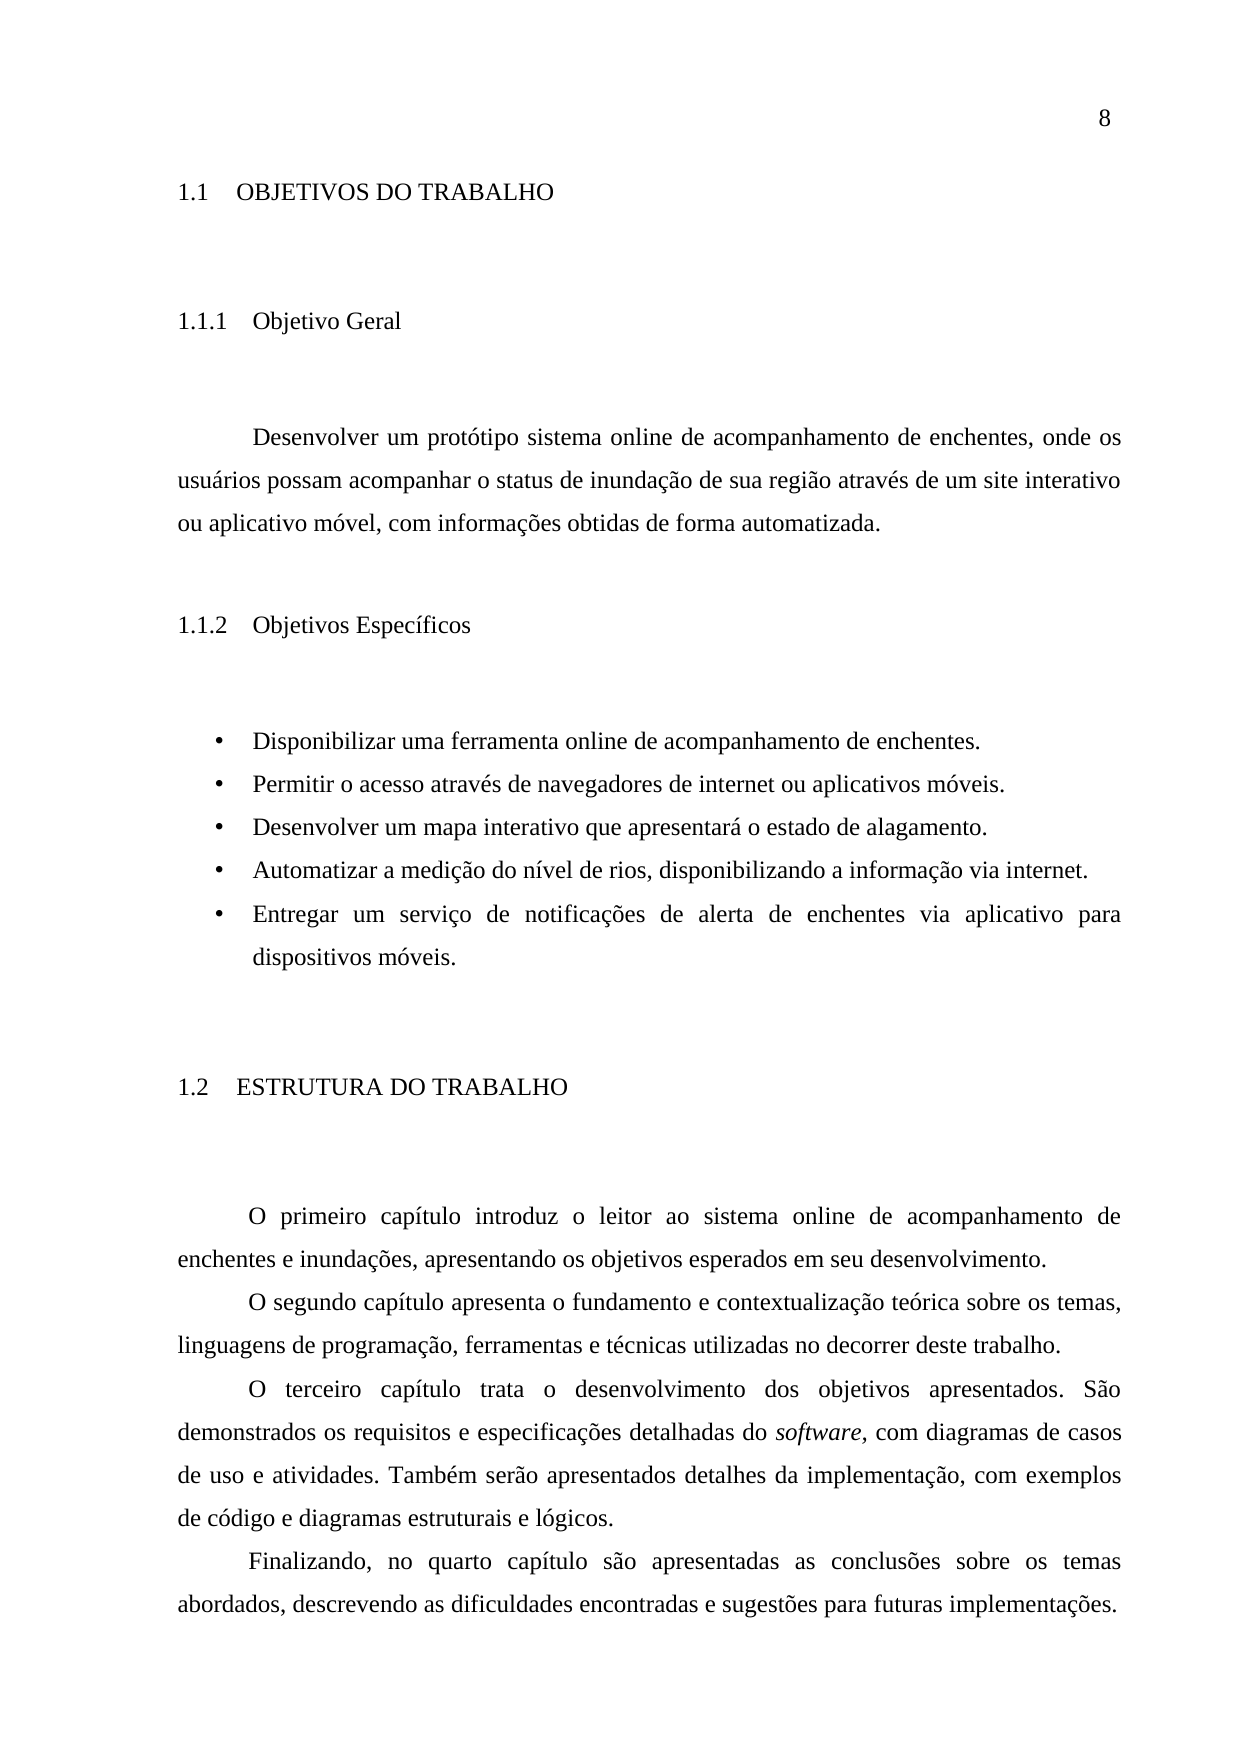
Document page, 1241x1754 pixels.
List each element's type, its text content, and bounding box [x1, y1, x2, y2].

list Automatizar a medição do nível de rios, disponibilizando a informação via internet. [215, 856, 1122, 884]
text O segundo capítulo apresenta o fundamento e contextualização teórica sobre os temas, linguagens de programação, ferramentas e técnicas utilizadas no decorrer deste trabalho. [177, 1287, 1122, 1359]
subtitle Objetivos Específicos [177, 610, 1122, 639]
subtitle Objetivo Geral [177, 306, 1122, 335]
subtitle Estrutura do trabalho [177, 1072, 1122, 1101]
text O terceiro capítulo trata o desenvolvimento dos objetivos apresentados. São demonstrados os requisitos e especificações detalhadas do software, com diagramas de casos de uso e atividades. Também serão apresentados detalhes da implementação, com exemplos de código e diagramas estruturais e lógicos. [177, 1374, 1122, 1532]
subtitle OBJETIVOS DO TRABALHO [177, 177, 1122, 206]
list Disponibilizar uma ferramenta online de acompanhamento de enchentes. [215, 726, 1122, 755]
list Permitir o acesso através de navegadores de internet ou aplicativos móveis. [215, 769, 1122, 798]
list Entregar um serviço de notificações de alerta de enchentes via aplicativo para dispositivos móveis. [215, 899, 1122, 971]
text Desenvolver um protótipo sistema online de acompanhamento de enchentes, onde os usuários possam acompanhar o status de inundação de sua região através de um site interativo ou aplicativo móvel, com informações obtidas de forma automatizada. [177, 422, 1122, 537]
text Finalizando, no quarto capítulo são apresentadas as conclusões sobre os temas abordados, descrevendo as dificuldades encontradas e sugestões para futuras implementações. [177, 1546, 1122, 1618]
text O primeiro capítulo introduz o leitor ao sistema online de acompanhamento de enchentes e inundações, apresentando os objetivos esperados em seu desenvolvimento. [177, 1201, 1122, 1273]
list Desenvolver um mapa interativo que apresentará o estado de alagamento. [215, 812, 1122, 841]
